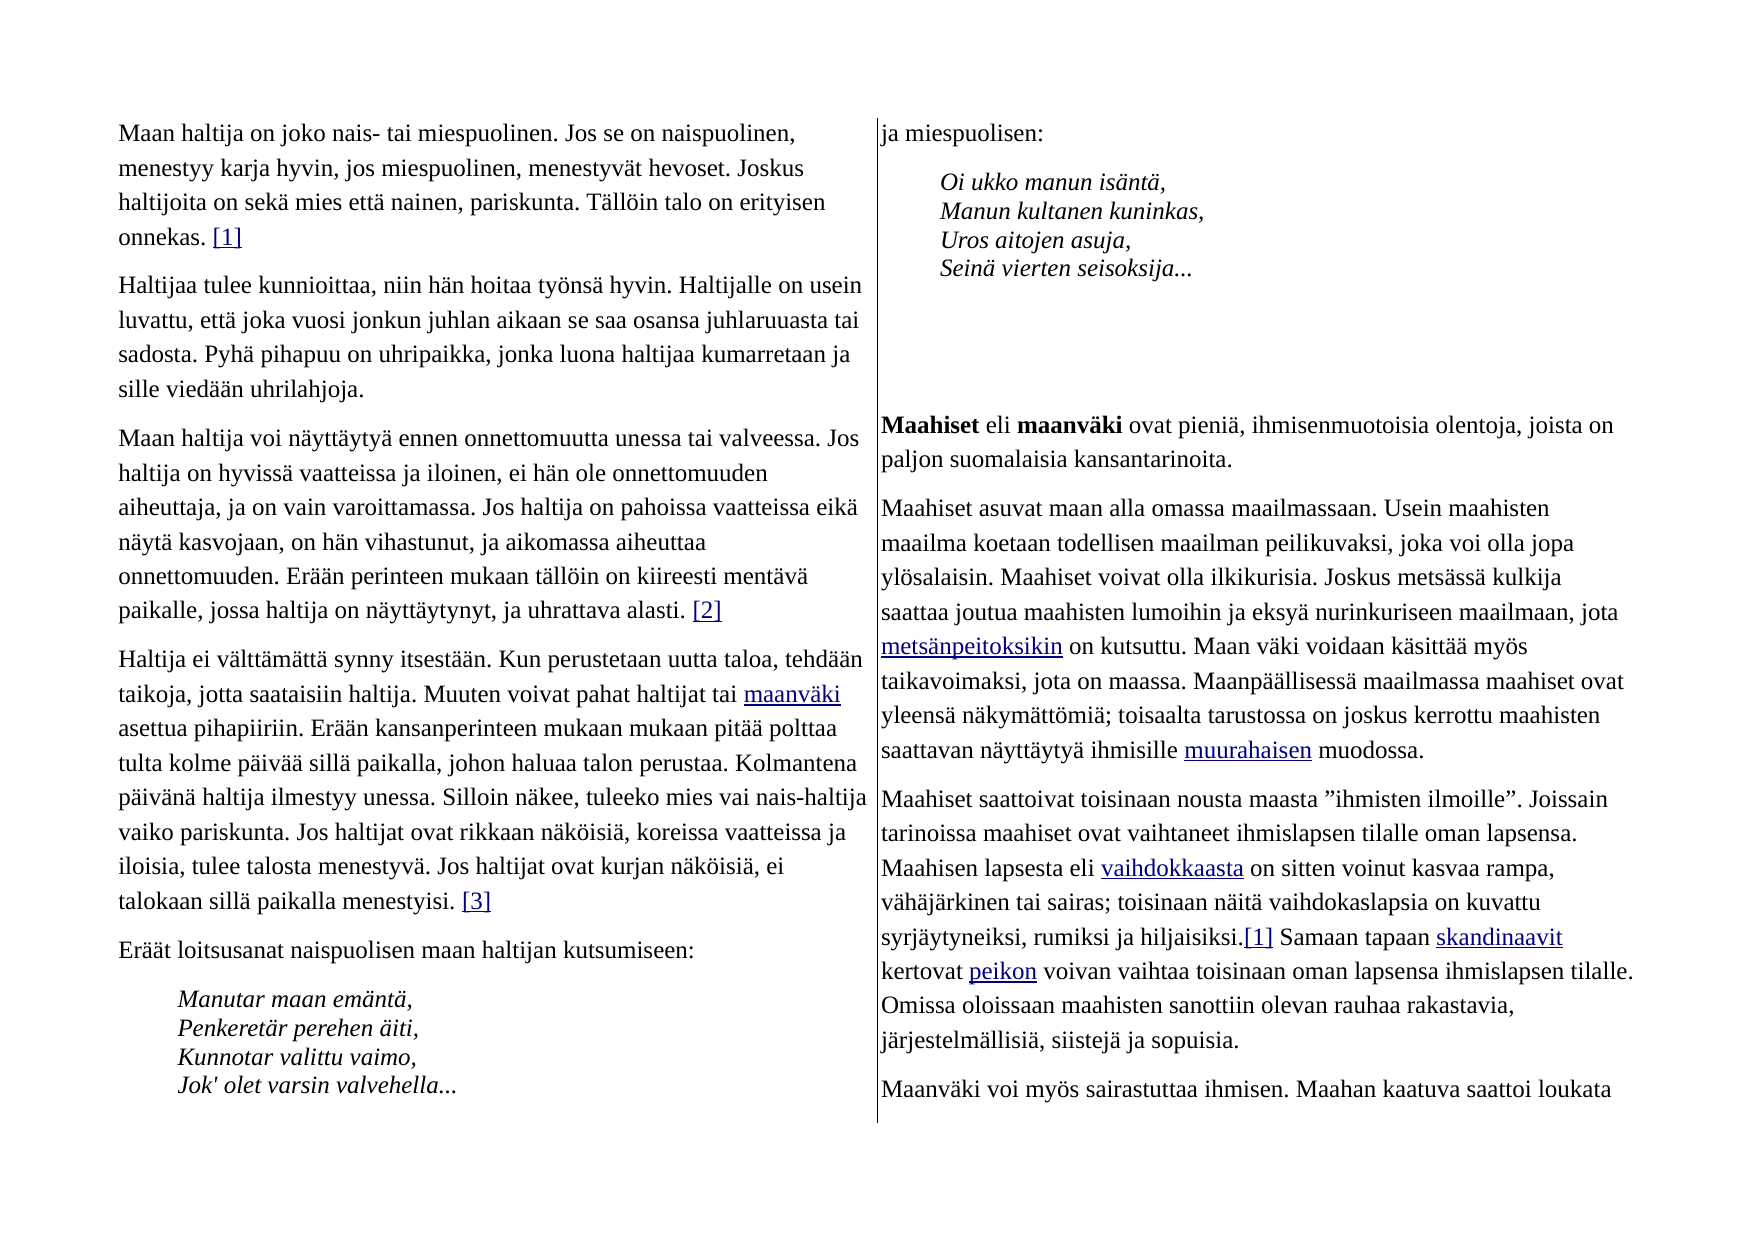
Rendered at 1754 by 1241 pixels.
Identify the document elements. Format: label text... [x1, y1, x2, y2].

list Seinä vierten seisoksija... [940, 253, 1636, 282]
text Maan haltija voi näyttäytyä ennen onnettomuutta unessa tai valveessa. Jos haltija on hyvissä vaatteissa ja iloinen, ei hän ole onnettomuuden aiheuttaja, ja on vain varoittamassa. Jos haltija on pahoissa vaatteissa eikä näytä kasvojaan, on hän vihastunut, ja aikomassa aiheuttaa onnettomuuden. Erään perinteen mukaan tällöin on kiireesti mentävä paikalle, jossa haltija on näyttäytynyt, ja uhrattava alasti. [2] [118, 423, 873, 624]
text Maahiset saattoivat toisinaan nousta maasta ”ihmisten ilmoille”. Joissain tarinoissa maahiset ovat vaihtaneet ihmislapsen tilalle oman lapsensa. Maahisen lapsesta eli vaihdokkaasta on sitten voinut kasvaa rampa, vähäjärkinen tai sairas; toisinaan näitä vaihdokaslapsia on kuvattu syrjäytyneiksi, rumiksi ja hiljaisiksi.[1] Samaan tapaan skandinaavit kertovat peikon voivan vaihtaa toisinaan oman lapsensa ihmislapsen tilalle. Omissa oloissaan maahisten sanottiin olevan rauhaa rakastavia, järjestelmällisiä, siistejä ja sopuisia. [881, 784, 1636, 1054]
text Maahiset asuvat maan alla omassa maailmassaan. Usein maahisten maailma koetaan todellisen maailman peilikuvaksi, joka voi olla jopa ylösalaisin. Maahiset voivat olla ilkikurisia. Joskus metsässä kulkija saattaa joutua maahisten lumoihin ja eksyä nurinkuriseen maailmaan, jota metsänpeitoksikin on kutsuttu. Maan väki voidaan käsittää myös taikavoimaksi, jota on maassa. Maanpäällisessä maailmassa maahiset ovat yleensä näkymättömiä; toisaalta tarustossa on joskus kerrottu maahisten saattavan näyttäytyä ihmisille muurahaisen muodossa. [881, 493, 1636, 763]
text Haltijaa tulee kunnioittaa, niin hän hoitaa työnsä hyvin. Haltijalle on usein luvattu, että joka vuosi jonkun juhlan aikaan se saa osansa juhlaruuasta tai sadosta. Pyhä pihapuu on uhripaikka, jonka luona haltijaa kumarretaan ja sille viedään uhrilahjoja. [118, 271, 873, 403]
list Manun kultanen kuninkas, [940, 196, 1636, 225]
list Uros aitojen asuja, [940, 225, 1636, 253]
text ja miespuolisen: [881, 118, 1636, 147]
text Maan haltija on joko nais- tai miespuolinen. Jos se on naispuolinen, menestyy karja hyvin, jos miespuolinen, menestyvät hevoset. Joskus haltijoita on sekä mies että nainen, pariskunta. Tällöin talo on erityisen onnekas. [1] [118, 118, 873, 250]
text Maahiset eli maanväki ovat pieniä, ihmisenmuotoisia olentoja, joista on paljon suomalaisia kansantarinoita. [881, 410, 1636, 473]
list Manutar maan emäntä, [177, 984, 873, 1013]
list Penkeretär perehen äiti, [177, 1013, 873, 1042]
text Maanväki voi myös sairastuttaa ihmisen. Maahan kaatuva saattoi loukata [881, 1074, 1636, 1103]
text Eräät loitsusanat naispuolisen maan haltijan kutsumiseen: [118, 935, 873, 964]
text Haltija ei välttämättä synny itsestään. Kun perustetaan uutta taloa, tehdään taikoja, jotta saataisiin haltija. Muuten voivat pahat haltijat tai maanväki asettua pihapiiriin. Erään kansanperinteen mukaan mukaan pitää polttaa tulta kolme päivää sillä paikalla, johon haluaa talon perustaa. Kolmantena päivänä haltija ilmestyy unessa. Silloin näkee, tuleeko mies vai nais-haltija vaiko pariskunta. Jos haltijat ovat rikkaan näköisiä, koreissa vaatteissa ja iloisia, tulee talosta menestyvä. Jos haltijat ovat kurjan näköisiä, ei talokaan sillä paikalla menestyisi. [3] [118, 644, 873, 915]
list Kunnotar valittu vaimo, [177, 1042, 873, 1070]
list Jok' olet varsin valvehella... [177, 1070, 873, 1099]
list Oi ukko manun isäntä, [940, 167, 1636, 196]
